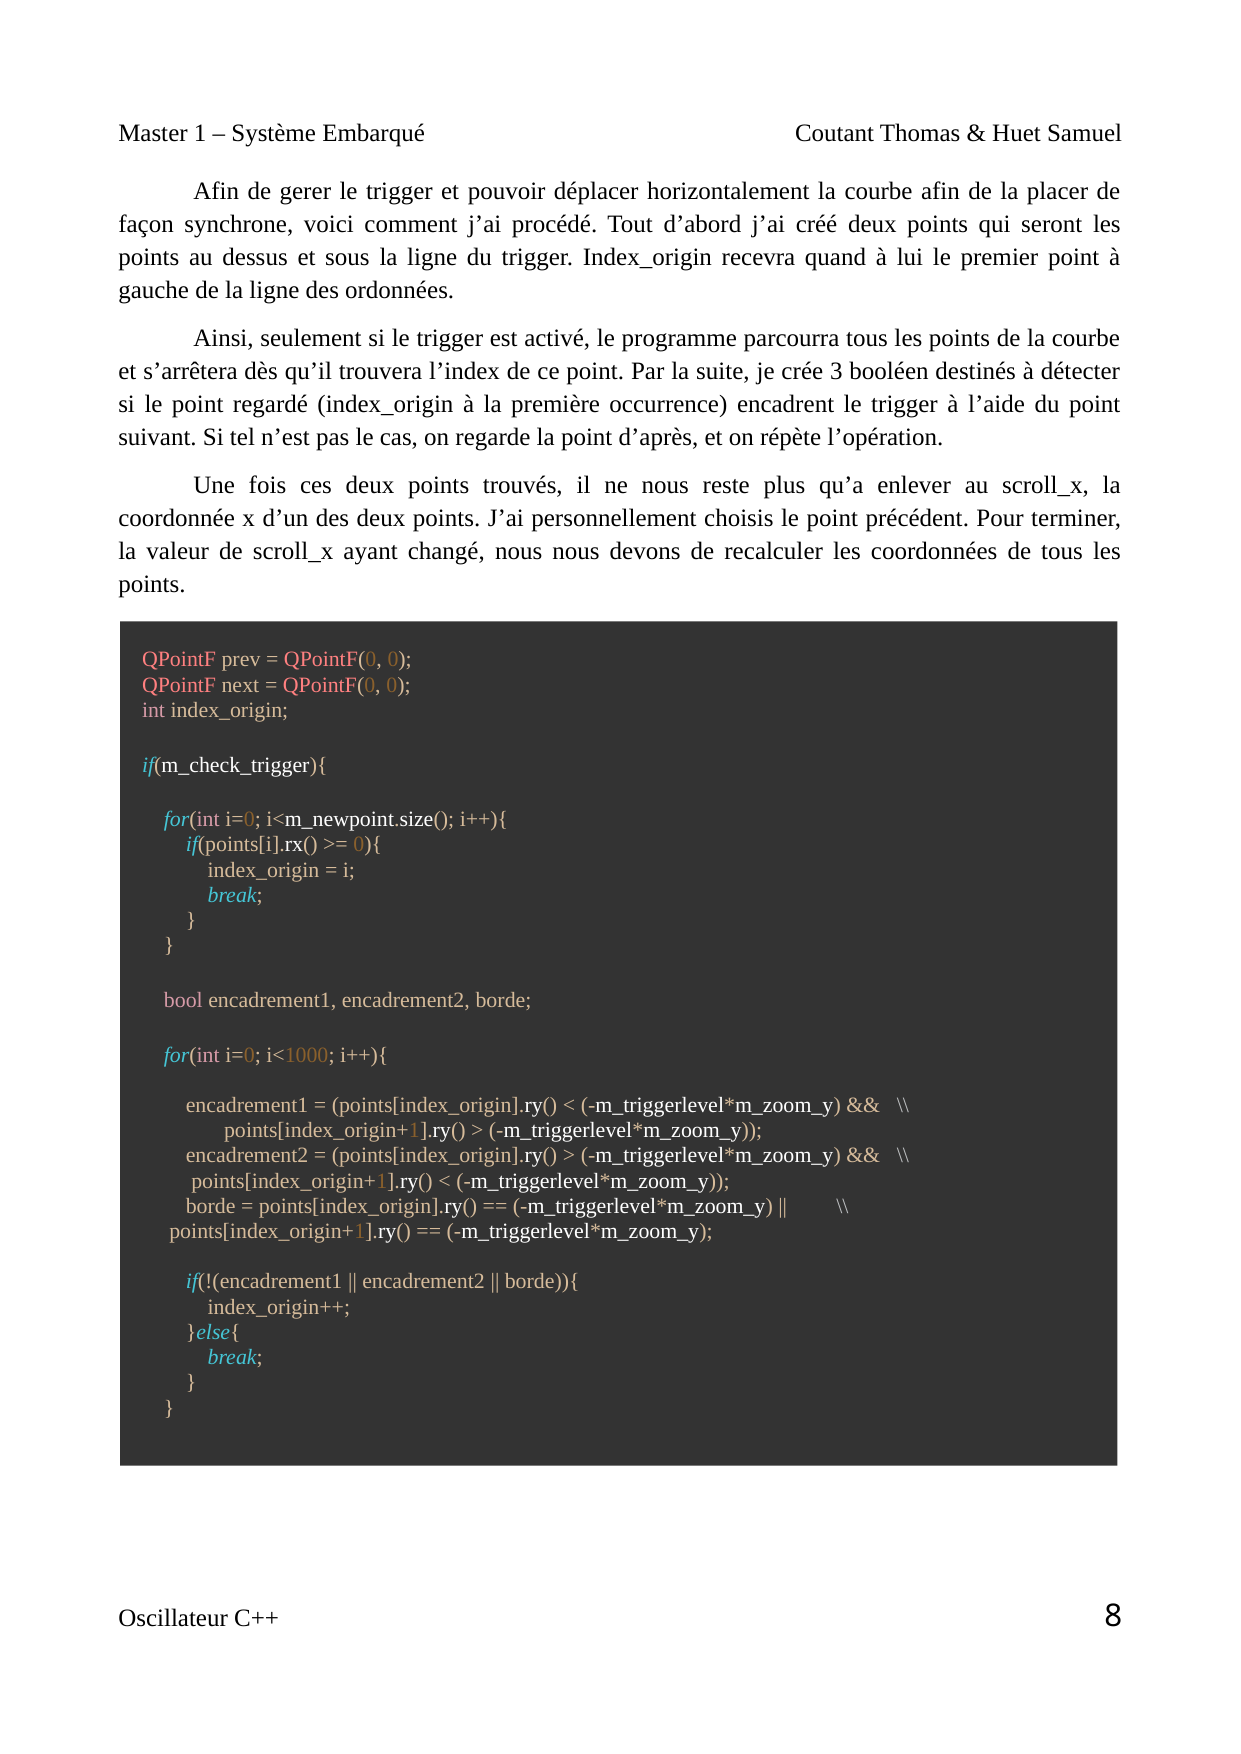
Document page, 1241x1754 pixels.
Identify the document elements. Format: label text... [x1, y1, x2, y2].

text Ainsi, seulement si le trigger est activé, le programme parcourra tous les points de la courbe et s’arrêtera dès qu’il trouvera l’index de ce point. Par la suite, je crée 3 booléen destinés à détecter si le point regardé (index_origin à la première occurrence) encadrent le trigger à l’aide du point suivant. Si tel n’est pas le cas, on regarde la point d’après, et on répète l’opération. [118, 323, 1122, 451]
text Une fois ces deux points trouvés, il ne nous reste plus qu’a enlever au scroll_x, la coordonnée x d’un des deux points. J’ai personnellement choisis le point précédent. Pour terminer, la valeur de scroll_x ayant changé, nous nous devons de recalculer les coordonnées de tous les points. [118, 470, 1122, 597]
text Afin de gerer le trigger et pouvoir déplacer horizontalement la courbe afin de la placer de façon synchrone, voici comment j’ai procédé. Tout d’abord j’ai créé deux points qui seront les points au dessus et sous la ligne du trigger. Index_origin recevra quand à lui le premier point à gauche de la ligne des ordonnées. [118, 176, 1122, 304]
